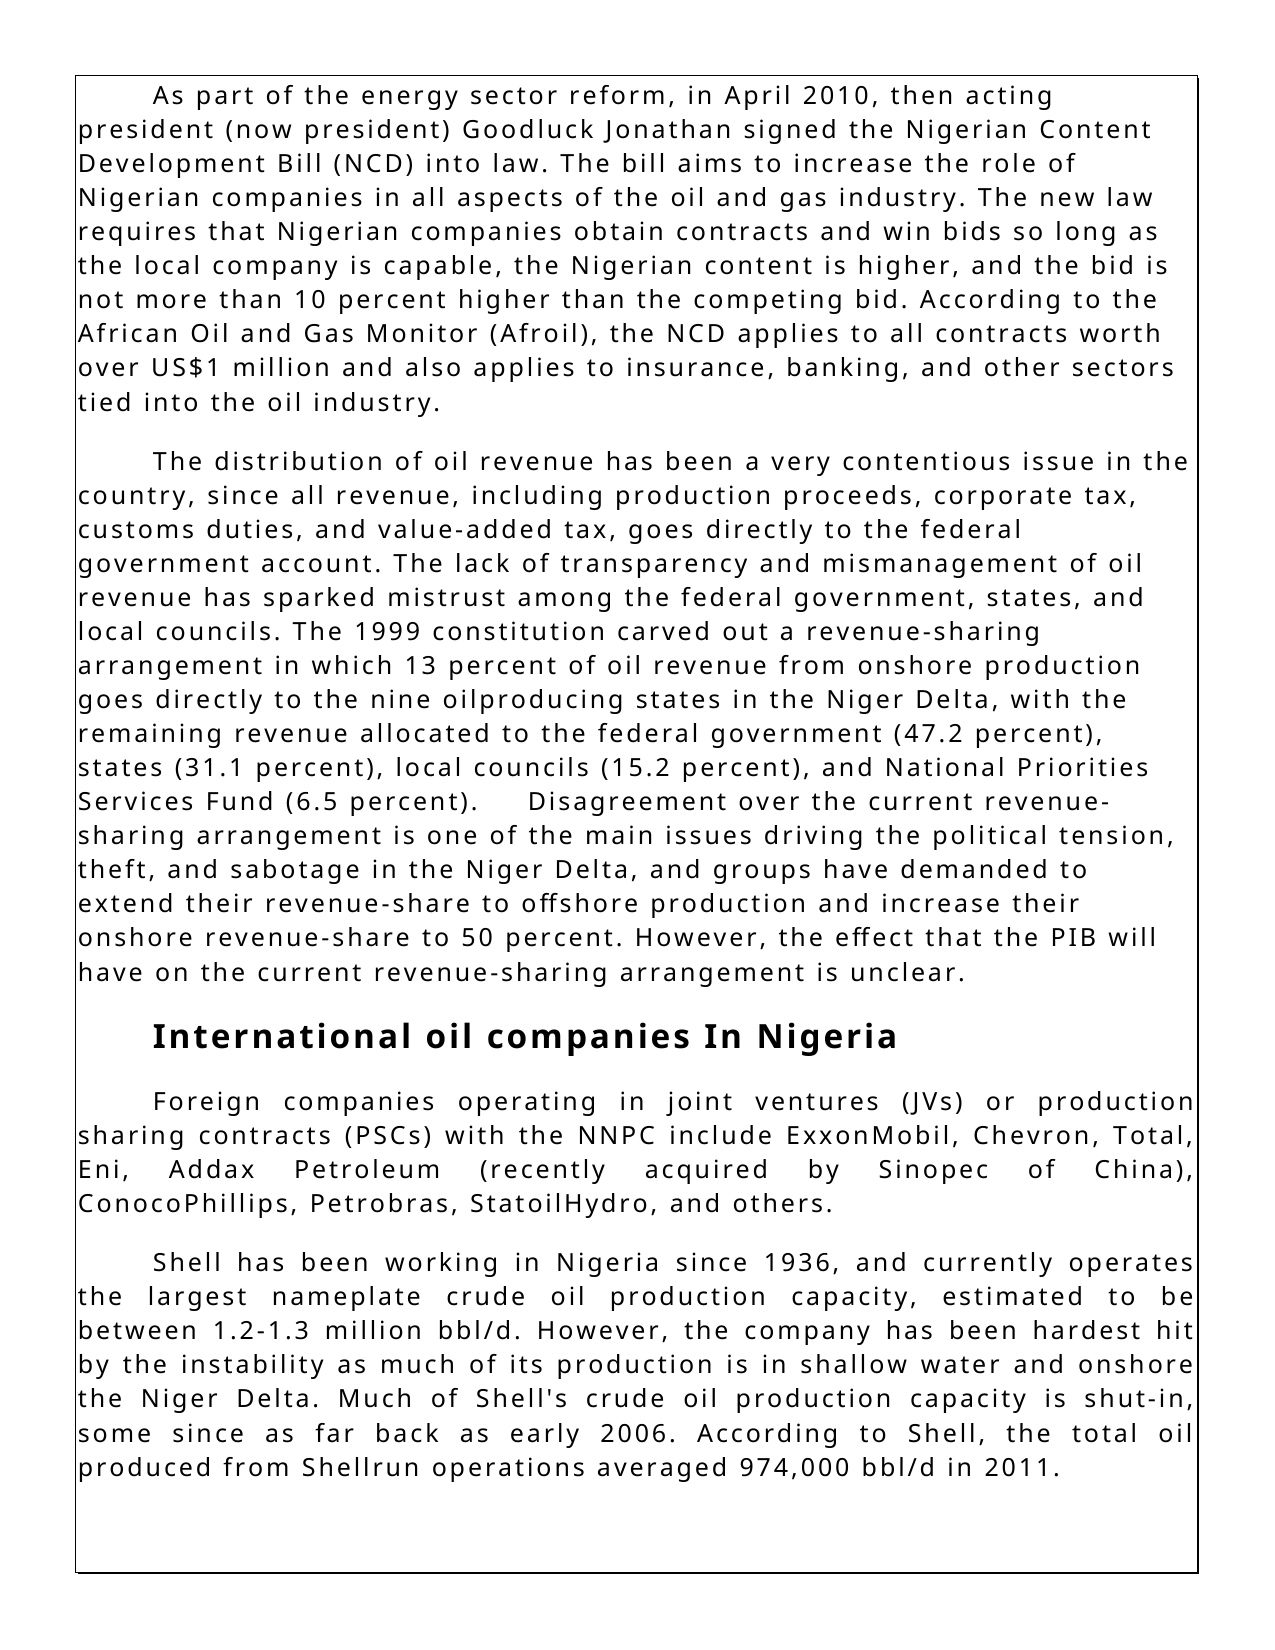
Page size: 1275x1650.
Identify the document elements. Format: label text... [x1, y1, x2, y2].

text As part of the energy sector reform, in April 2010, then acting president (now president) Goodluck Jonathan signed the Nigerian Content Development Bill (NCD) into law. The bill aims to increase the role of Nigerian companies in all aspects of the oil and gas industry. The new law requires that Nigerian companies obtain contracts and win bids so long as the local company is capable, the Nigerian content is higher, and the bid is not more than 10 percent higher than the competing bid. According to the African Oil and Gas Monitor (Afroil), the NCD applies to all contracts worth over US$1 million and also applies to insurance, banking, and other sectors tied into the oil industry. [78, 78, 1195, 418]
text The distribution of oil revenue has been a very contentious issue in the country, since all revenue, including production proceeds, corporate tax, customs duties, and value-added tax, goes directly to the federal government account. The lack of transparency and mismanagement of oil revenue has sparked mistrust among the federal government, states, and local councils. The 1999 constitution carved out a revenue-sharing arrangement in which 13 percent of oil revenue from onshore production goes directly to the nine oilproducing states in the Niger Delta, with the remaining revenue allocated to the federal government (47.2 percent), states (31.1 percent), local councils (15.2 percent), and National Priorities Services Fund (6.5 percent). Disagreement over the current revenue-sharing arrangement is one of the main issues driving the political tension, theft, and sabotage in the Niger Delta, and groups have demanded to extend their revenue-share to offshore production and increase their onshore revenue-share to 50 percent. However, the effect that the PIB will have on the current revenue-sharing arrangement is unclear. [78, 443, 1195, 988]
text Foreign companies operating in joint ventures (JVs) or production sharing contracts (PSCs) with the NNPC include ExxonMobil, Chevron, Total, Eni, Addax Petroleum (recently acquired by Sinopec of China), ConocoPhillips, Petrobras, StatoilHydro, and others. [78, 1084, 1195, 1220]
text Shell has been working in Nigeria since 1936, and currently operates the largest nameplate crude oil production capacity, estimated to be between 1.2-1.3 million bbl/d. However, the company has been hardest hit by the instability as much of its production is in shallow water and onshore the Niger Delta. Much of Shell's crude oil production capacity is shut-in, some since as far back as early 2006. According to Shell, the total oil produced from Shellrun operations averaged 974,000 bbl/d in 2011. [78, 1245, 1195, 1483]
text International oil companies In Nigeria [78, 1013, 1195, 1059]
